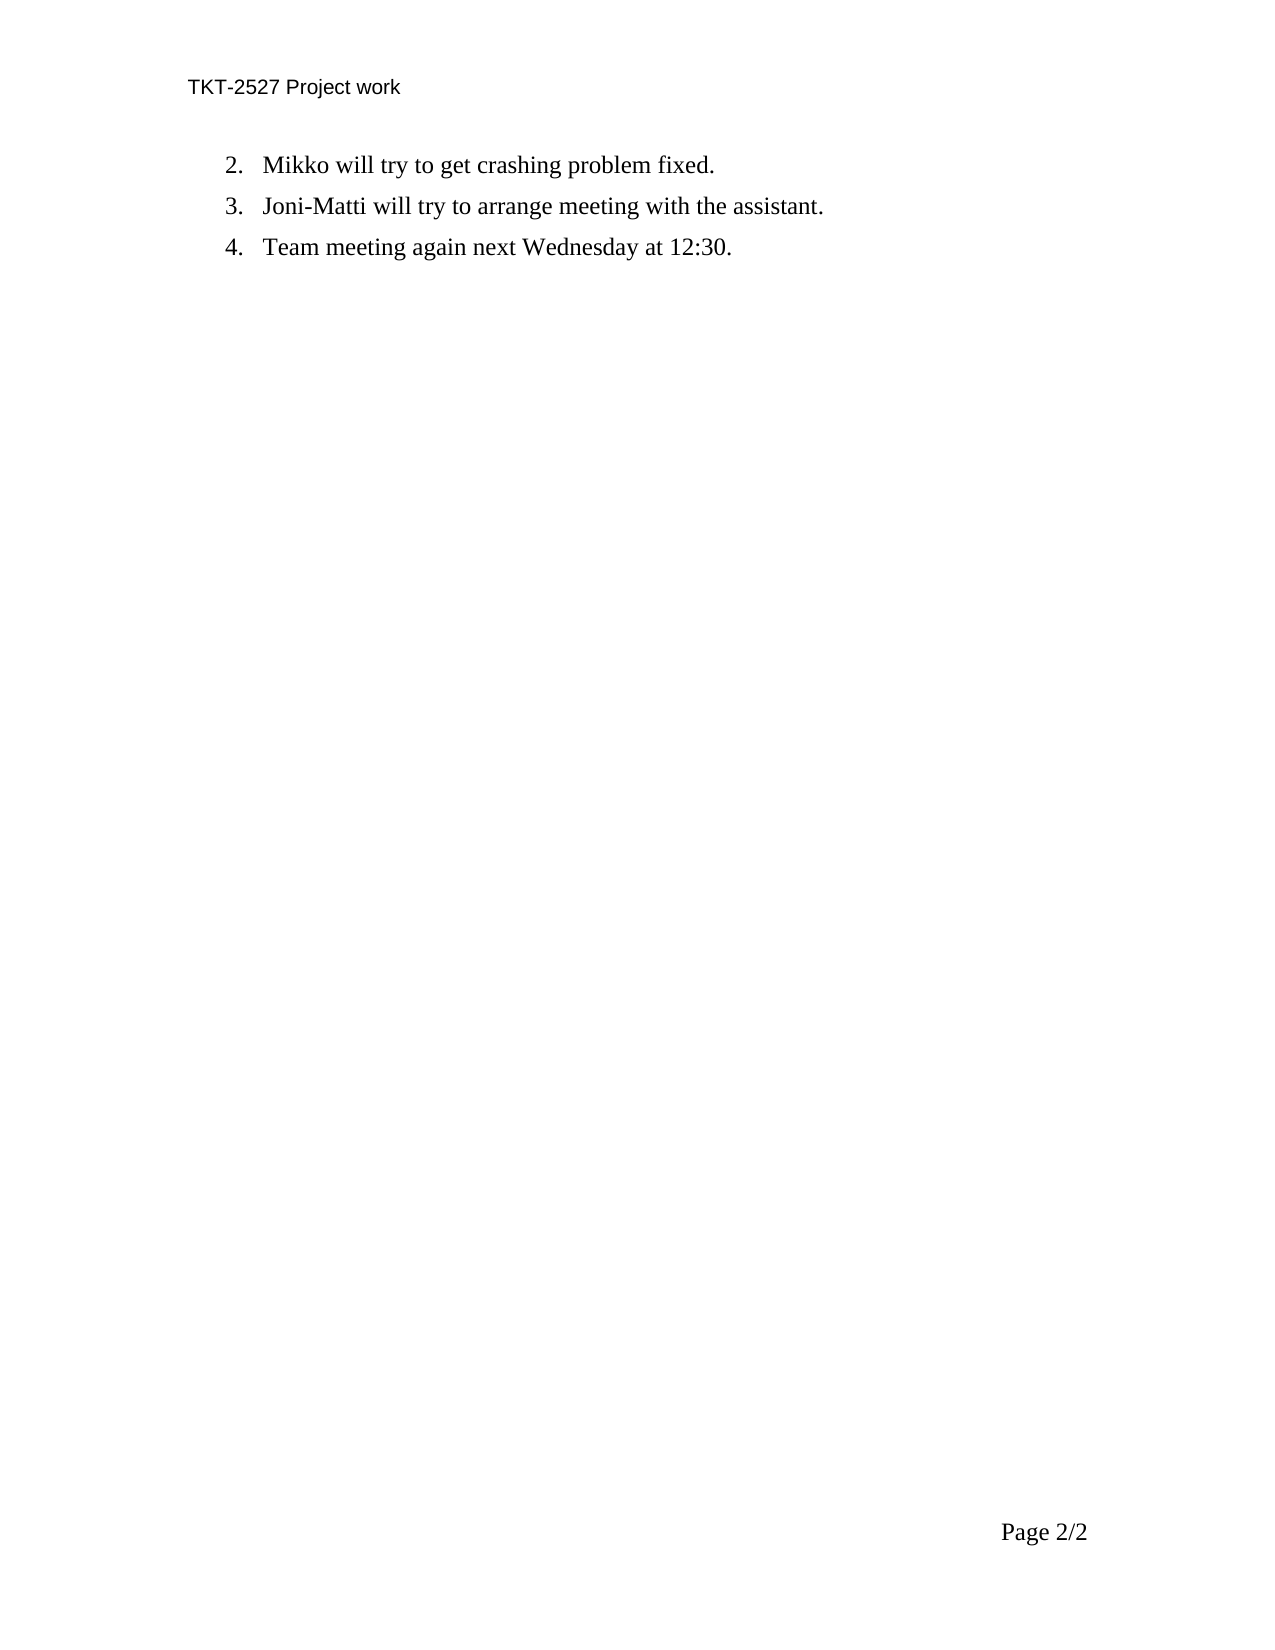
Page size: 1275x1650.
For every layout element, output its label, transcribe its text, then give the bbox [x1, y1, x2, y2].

list Mikko will try to get crashing problem fixed. [225, 150, 1087, 179]
list Joni-Matti will try to arrange meeting with the assistant. [225, 191, 1087, 220]
list Team meeting again next Wednesday at 12:30. [225, 232, 1087, 261]
